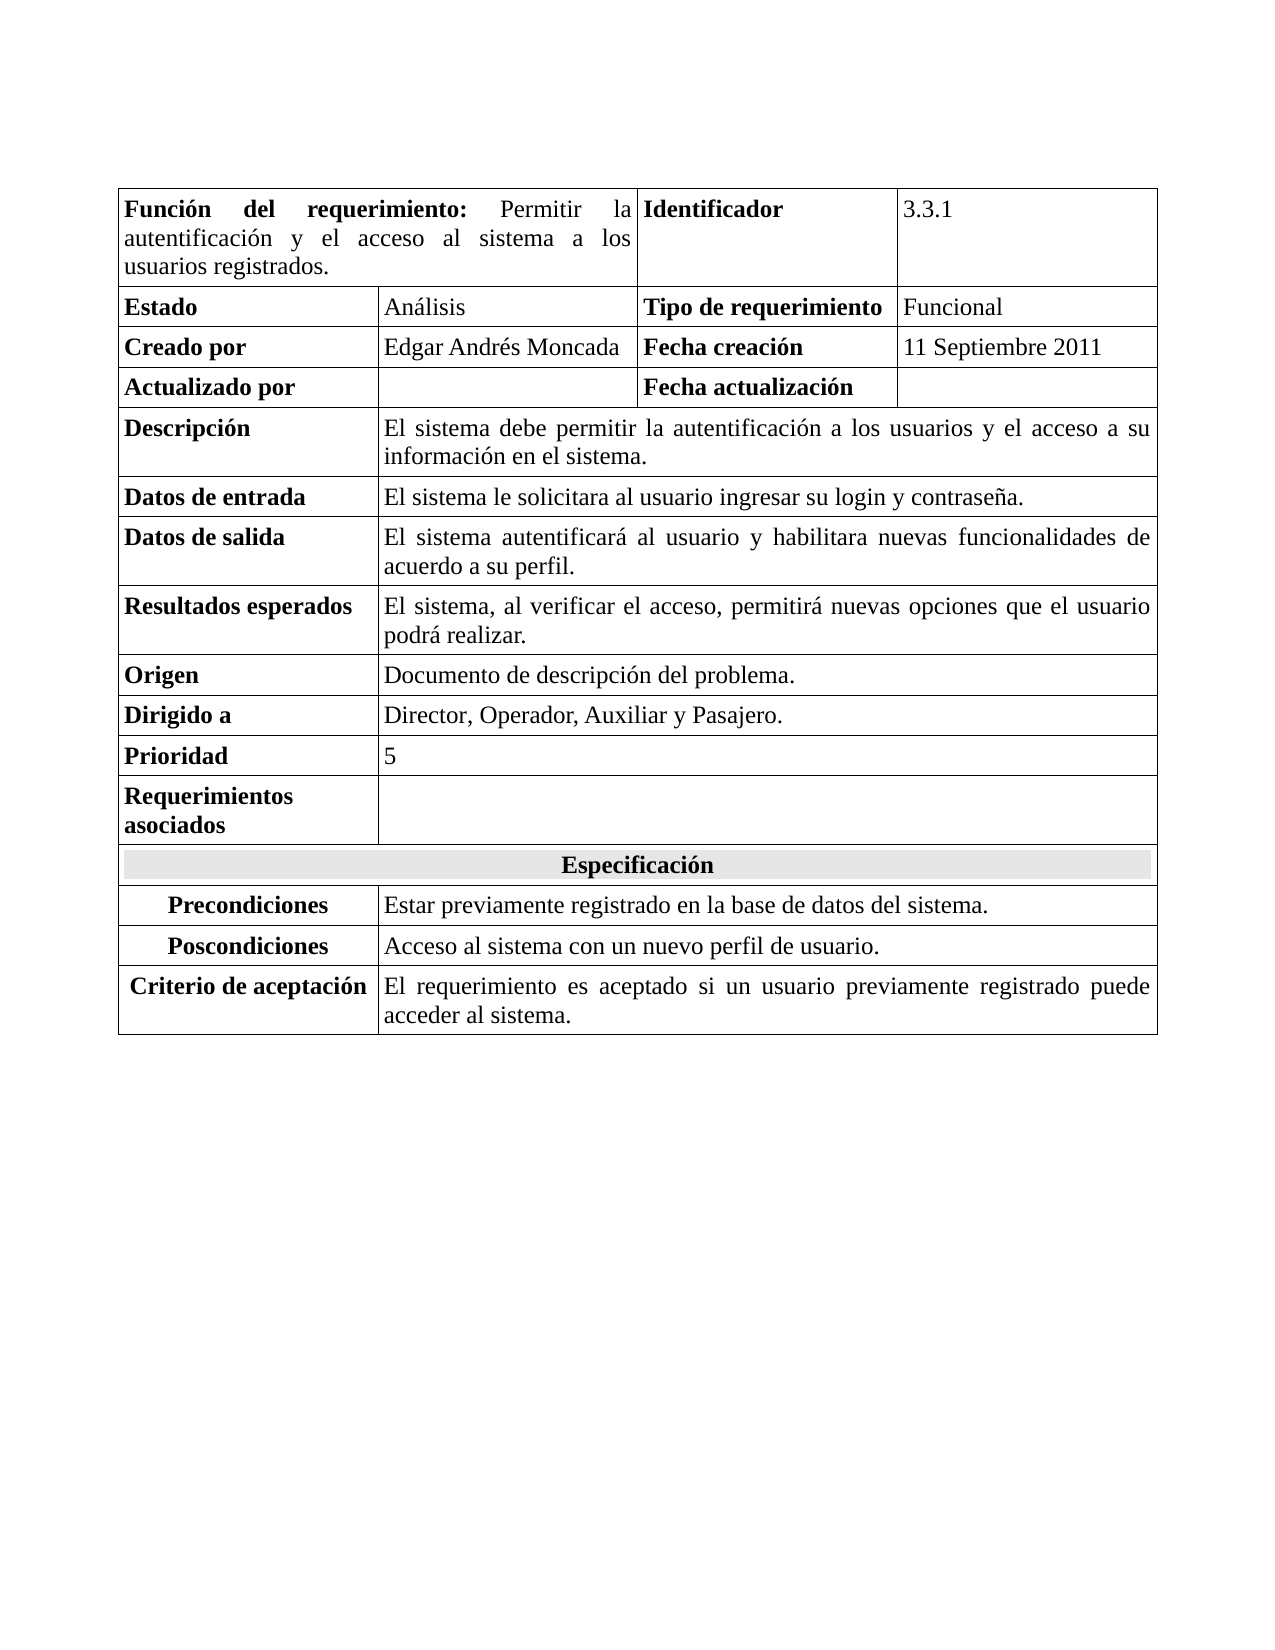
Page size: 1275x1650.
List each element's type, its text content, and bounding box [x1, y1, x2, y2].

table_header Función del requerimiento: Permitir la autentificación y el acceso al sistema a los usuarios registrados. [119, 189, 637, 286]
table_cell Funcional [898, 287, 1157, 326]
table_cell El requerimiento es aceptado si un usuario previamente registrado puede acceder al sistema. [379, 966, 1157, 1034]
table_cell 5 [379, 736, 1157, 775]
table_cell Origen [119, 655, 378, 695]
table_cell Precondiciones [119, 886, 378, 925]
table_cell Edgar Andrés Moncada [379, 327, 637, 367]
table_cell [898, 368, 1157, 407]
table_cell Resultados esperados [119, 586, 378, 654]
table_cell Director, Operador, Auxiliar y Pasajero. [379, 696, 1157, 735]
table_cell Estado [119, 287, 378, 326]
table_cell [379, 776, 1157, 844]
table_cell Fecha creación [638, 327, 897, 367]
table_cell El sistema le solicitara al usuario ingresar su login y contraseña. [379, 477, 1157, 516]
table_cell Análisis [379, 287, 637, 326]
table_cell [379, 368, 637, 407]
table_cell Poscondiciones [119, 926, 378, 965]
table_cell Tipo de requerimiento [638, 287, 897, 326]
table_cell Dirigido a [119, 696, 378, 735]
table_cell Estar previamente registrado en la base de datos del sistema. [379, 886, 1157, 925]
table_cell Prioridad [119, 736, 378, 775]
table_cell Documento de descripción del problema. [379, 655, 1157, 695]
table_header Identificador [638, 189, 897, 286]
table_cell Descripción [119, 408, 378, 476]
table_cell El sistema autentificará al usuario y habilitara nuevas funcionalidades de acuerdo a su perfil. [379, 517, 1157, 585]
table_cell Creado por [119, 327, 378, 367]
table_cell El sistema, al verificar el acceso, permitirá nuevas opciones que el usuario podrá realizar. [379, 586, 1157, 654]
table_cell Especificación [119, 845, 1157, 885]
table_cell Criterio de aceptación [119, 966, 378, 1034]
table_cell 11 Septiembre 2011 [898, 327, 1157, 367]
table_header 3.3.1 [898, 189, 1157, 286]
table_cell Fecha actualización [638, 368, 897, 407]
table_cell Requerimientos asociados [119, 776, 378, 844]
table_cell Datos de salida [119, 517, 378, 585]
table_cell Acceso al sistema con un nuevo perfil de usuario. [379, 926, 1157, 965]
table_cell Actualizado por [119, 368, 378, 407]
table_cell El sistema debe permitir la autentificación a los usuarios y el acceso a su información en el sistema. [379, 408, 1157, 476]
table_cell Datos de entrada [119, 477, 378, 516]
